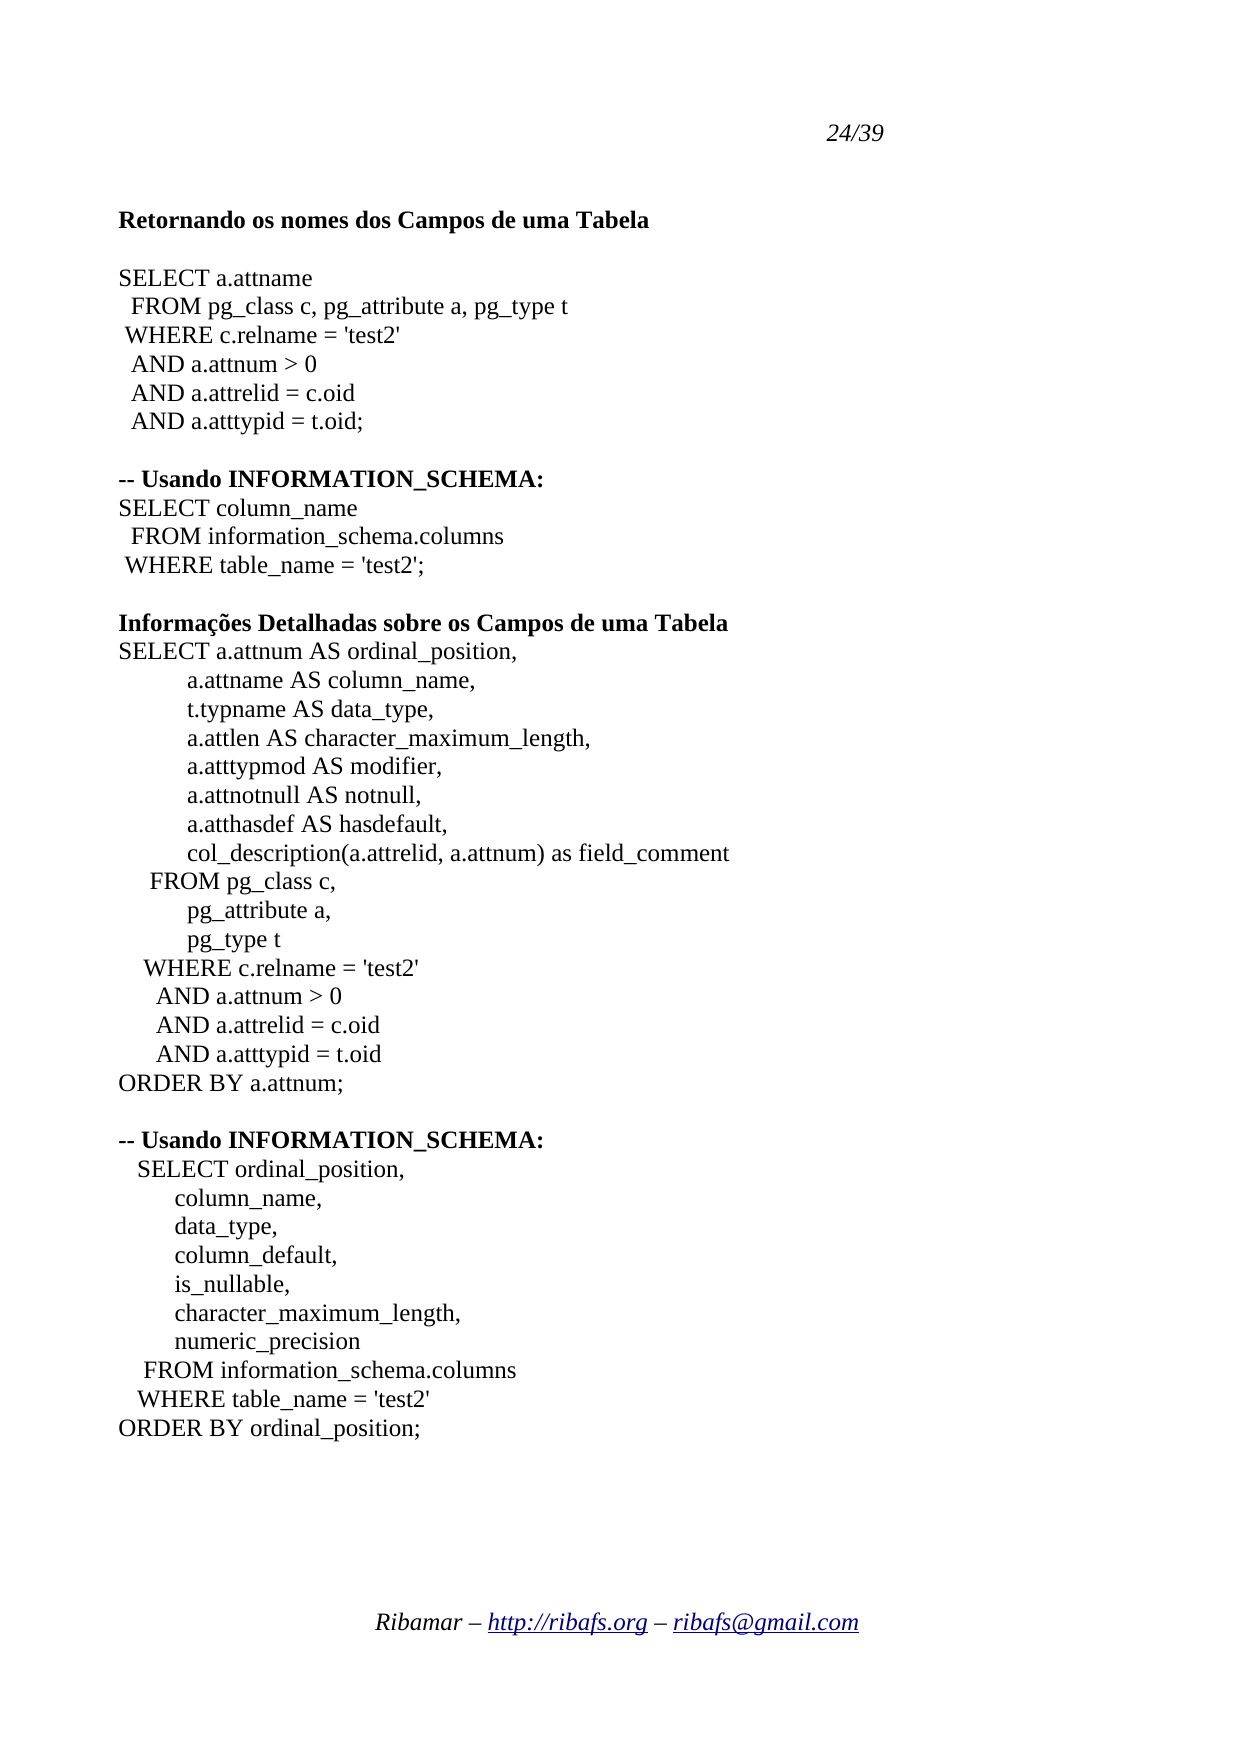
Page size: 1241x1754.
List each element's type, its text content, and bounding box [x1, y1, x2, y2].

text ORDER BY ordinal_position; [118, 1413, 1122, 1441]
text pg_type t [118, 924, 1122, 953]
text AND a.attnum > 0 [118, 349, 1122, 378]
text Informações Detalhadas sobre os Campos de uma Tabela [118, 608, 1122, 636]
text character_maximum_length, [118, 1298, 1122, 1326]
text SELECT column_name [118, 493, 1122, 521]
text AND a.attnum > 0 [118, 981, 1122, 1010]
text pg_attribute a, [118, 895, 1122, 924]
text WHERE table_name = 'test2' [118, 1384, 1122, 1413]
text a.attlen AS character_maximum_length, [118, 723, 1122, 751]
text AND a.atttypid = t.oid; [118, 406, 1122, 435]
text FROM information_schema.columns [118, 1355, 1122, 1384]
text a.atttypmod AS modifier, [118, 751, 1122, 780]
text a.attnotnull AS notnull, [118, 780, 1122, 809]
text -- Usando INFORMATION_SCHEMA: [118, 1125, 1122, 1154]
text column_default, [118, 1240, 1122, 1269]
text a.atthasdef AS hasdefault, [118, 809, 1122, 838]
text AND a.attrelid = c.oid [118, 1010, 1122, 1039]
text Retornando os nomes dos Campos de uma Tabela [118, 205, 1122, 234]
text SELECT ordinal_position, [118, 1154, 1122, 1183]
text SELECT a.attnum AS ordinal_position, [118, 636, 1122, 665]
text ORDER BY a.attnum; [118, 1068, 1122, 1096]
text column_name, [118, 1183, 1122, 1211]
text FROM pg_class c, pg_attribute a, pg_type t [118, 291, 1122, 320]
text WHERE c.relname = 'test2' [118, 320, 1122, 349]
text col_description(a.attrelid, a.attnum) as field_comment [118, 838, 1122, 866]
text numeric_precision [118, 1326, 1122, 1355]
text SELECT a.attname [118, 263, 1122, 291]
text is_nullable, [118, 1269, 1122, 1298]
text -- Usando INFORMATION_SCHEMA: [118, 464, 1122, 493]
text data_type, [118, 1211, 1122, 1240]
text FROM pg_class c, [118, 866, 1122, 895]
text FROM information_schema.columns [118, 521, 1122, 550]
text t.typname AS data_type, [118, 694, 1122, 723]
text a.attname AS column_name, [118, 665, 1122, 694]
text AND a.atttypid = t.oid [118, 1039, 1122, 1068]
text AND a.attrelid = c.oid [118, 378, 1122, 406]
text WHERE c.relname = 'test2' [118, 953, 1122, 981]
text WHERE table_name = 'test2'; [118, 550, 1122, 579]
